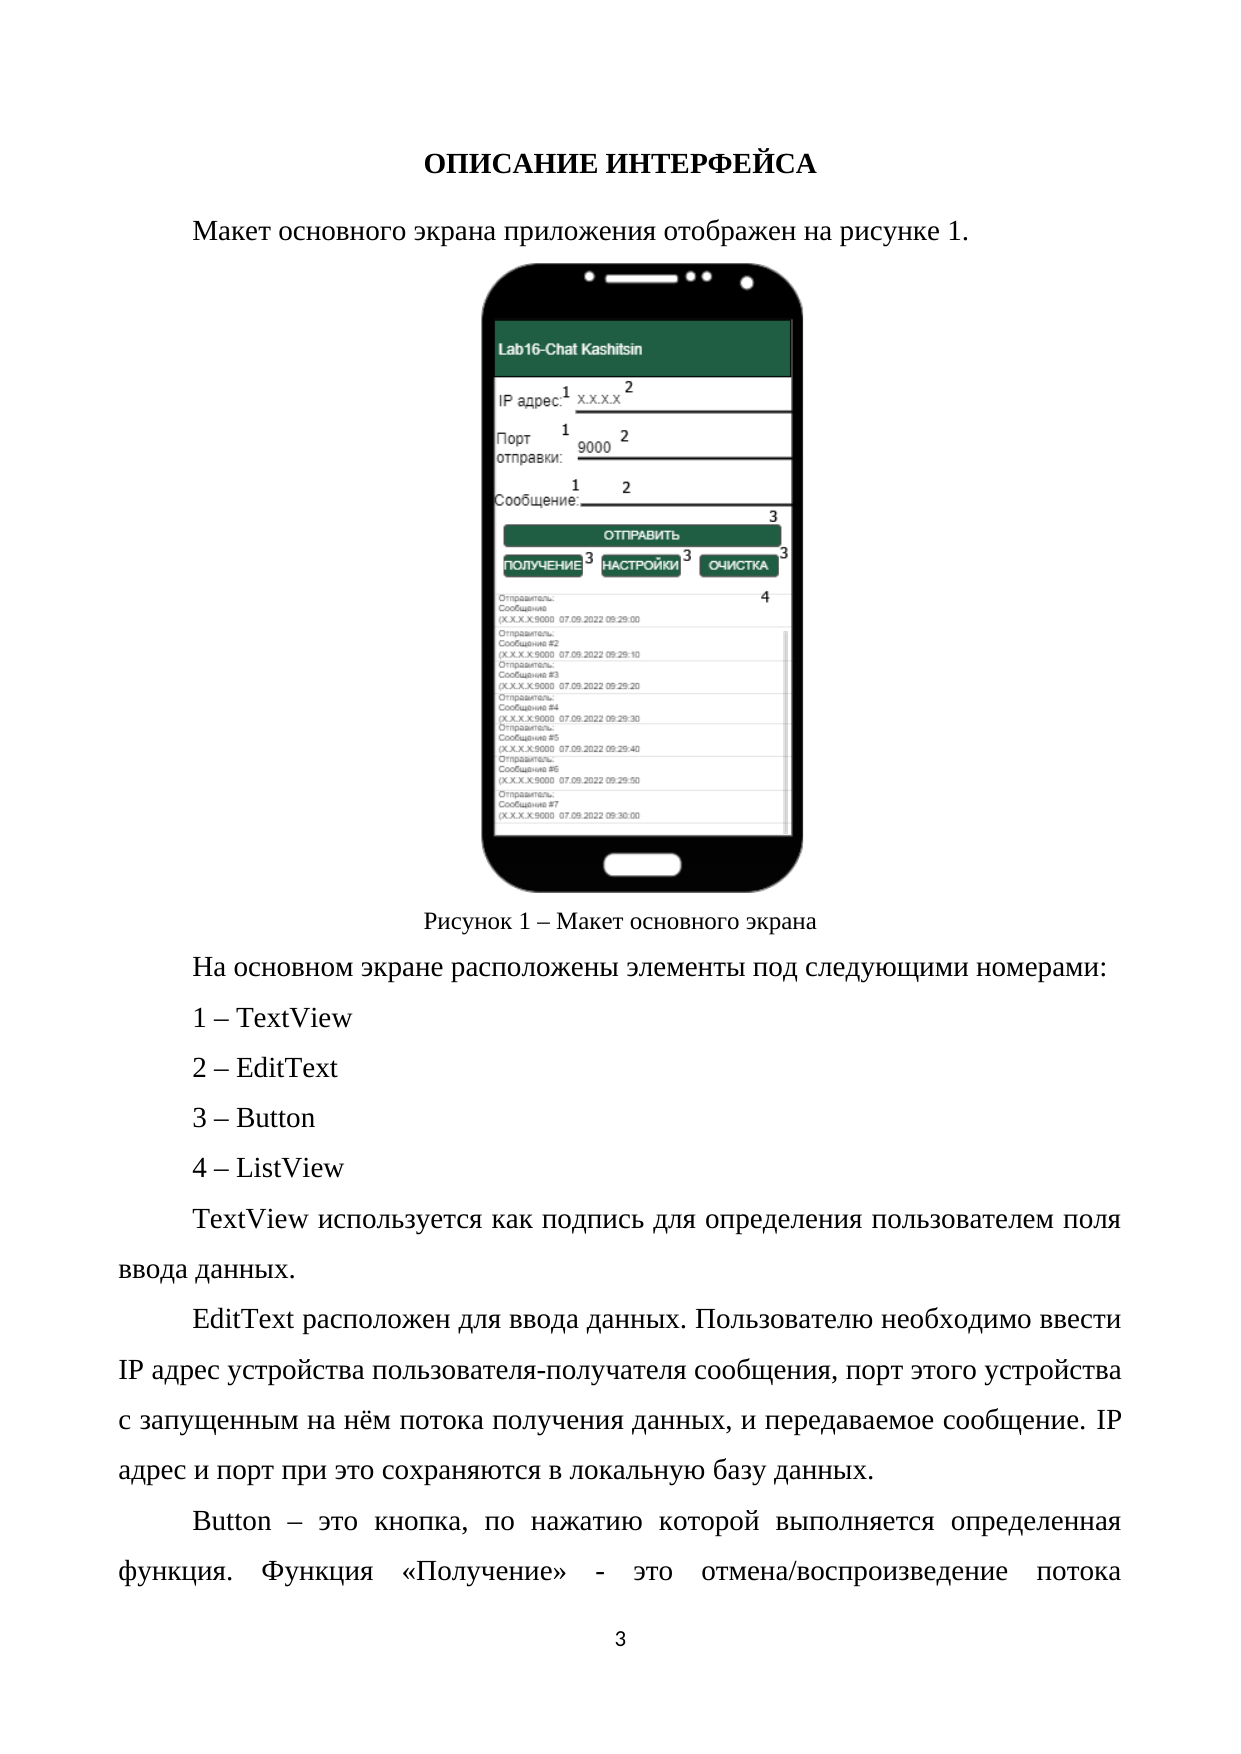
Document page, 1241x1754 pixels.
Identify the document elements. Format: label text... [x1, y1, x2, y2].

text ОПИСАНИЕ ИНТЕРФЕЙСА [118, 146, 1122, 180]
text 4 – ListView [118, 1151, 1122, 1184]
text 1 – TextView [118, 1000, 1122, 1033]
text 2 – EditText [118, 1050, 1122, 1083]
text Макет основного экрана приложения отображен на рисунке 1. [118, 213, 1122, 247]
text Рисунок 1 – Макет основного экрана [118, 906, 1122, 935]
text TextView используется как подпись для определения пользователем поля ввода данных. [118, 1201, 1122, 1285]
text Button – это кнопка, по нажатию которой выполняется определенная функция. Функция «Получение» - это отмена/воспроизведение потока [118, 1503, 1122, 1587]
text На основном экране расположены элементы под следующими номерами: [118, 949, 1122, 983]
text EditText расположен для ввода данных. Пользователю необходимо ввести IP адрес устройства пользователя-получателя сообщения, порт этого устройства с запущенным на нём потока получения данных, и передаваемое сообщение. IP адрес и порт при это сохраняются в локальную базу данных. [118, 1302, 1122, 1486]
text 3 – Button [118, 1100, 1122, 1134]
